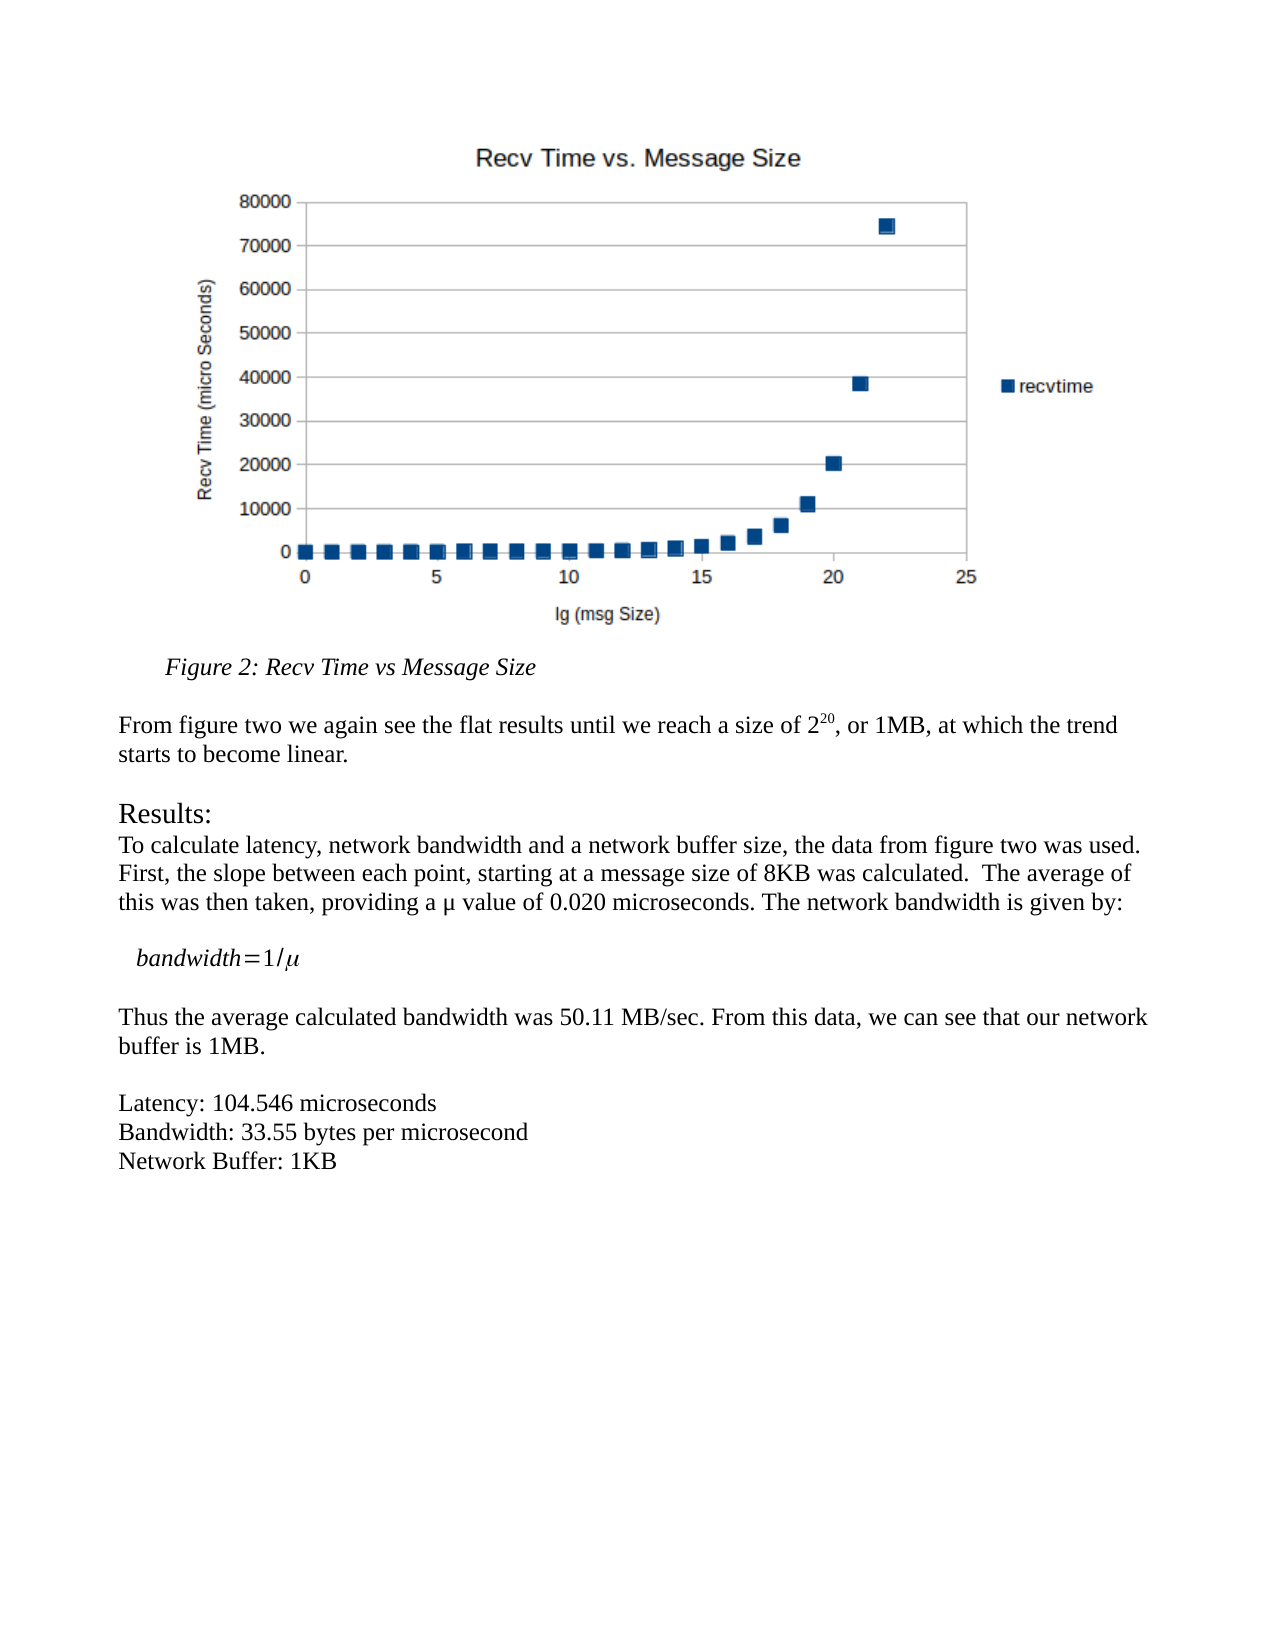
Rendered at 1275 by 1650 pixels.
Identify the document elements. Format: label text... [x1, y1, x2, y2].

text To calculate latency, network bandwidth and a network buffer size, the data from figure two was used. First, the slope between each point, starting at a message size of 8KB was calculated. The average of this was then taken, providing a μ value of 0.020 microseconds. The network bandwidth is given by: [118, 830, 1157, 916]
text Bandwidth: 33.55 bytes per microsecond [118, 1117, 1157, 1146]
text Network Buffer: 1KB [118, 1146, 1157, 1174]
text Thus the average calculated bandwidth was 50.11 MB/sec. From this data, we can see that our network buffer is 1MB. [118, 1002, 1157, 1059]
text From figure two we again see the flat results until we reach a size of 220, or 1MB, at which the trend starts to become linear. [118, 710, 1157, 767]
text Figure 2: Recv Time vs Message Size [165, 653, 1110, 681]
text Results: [118, 796, 1157, 830]
picture [165, 118, 1111, 653]
text Latency: 104.546 microseconds [118, 1088, 1157, 1117]
